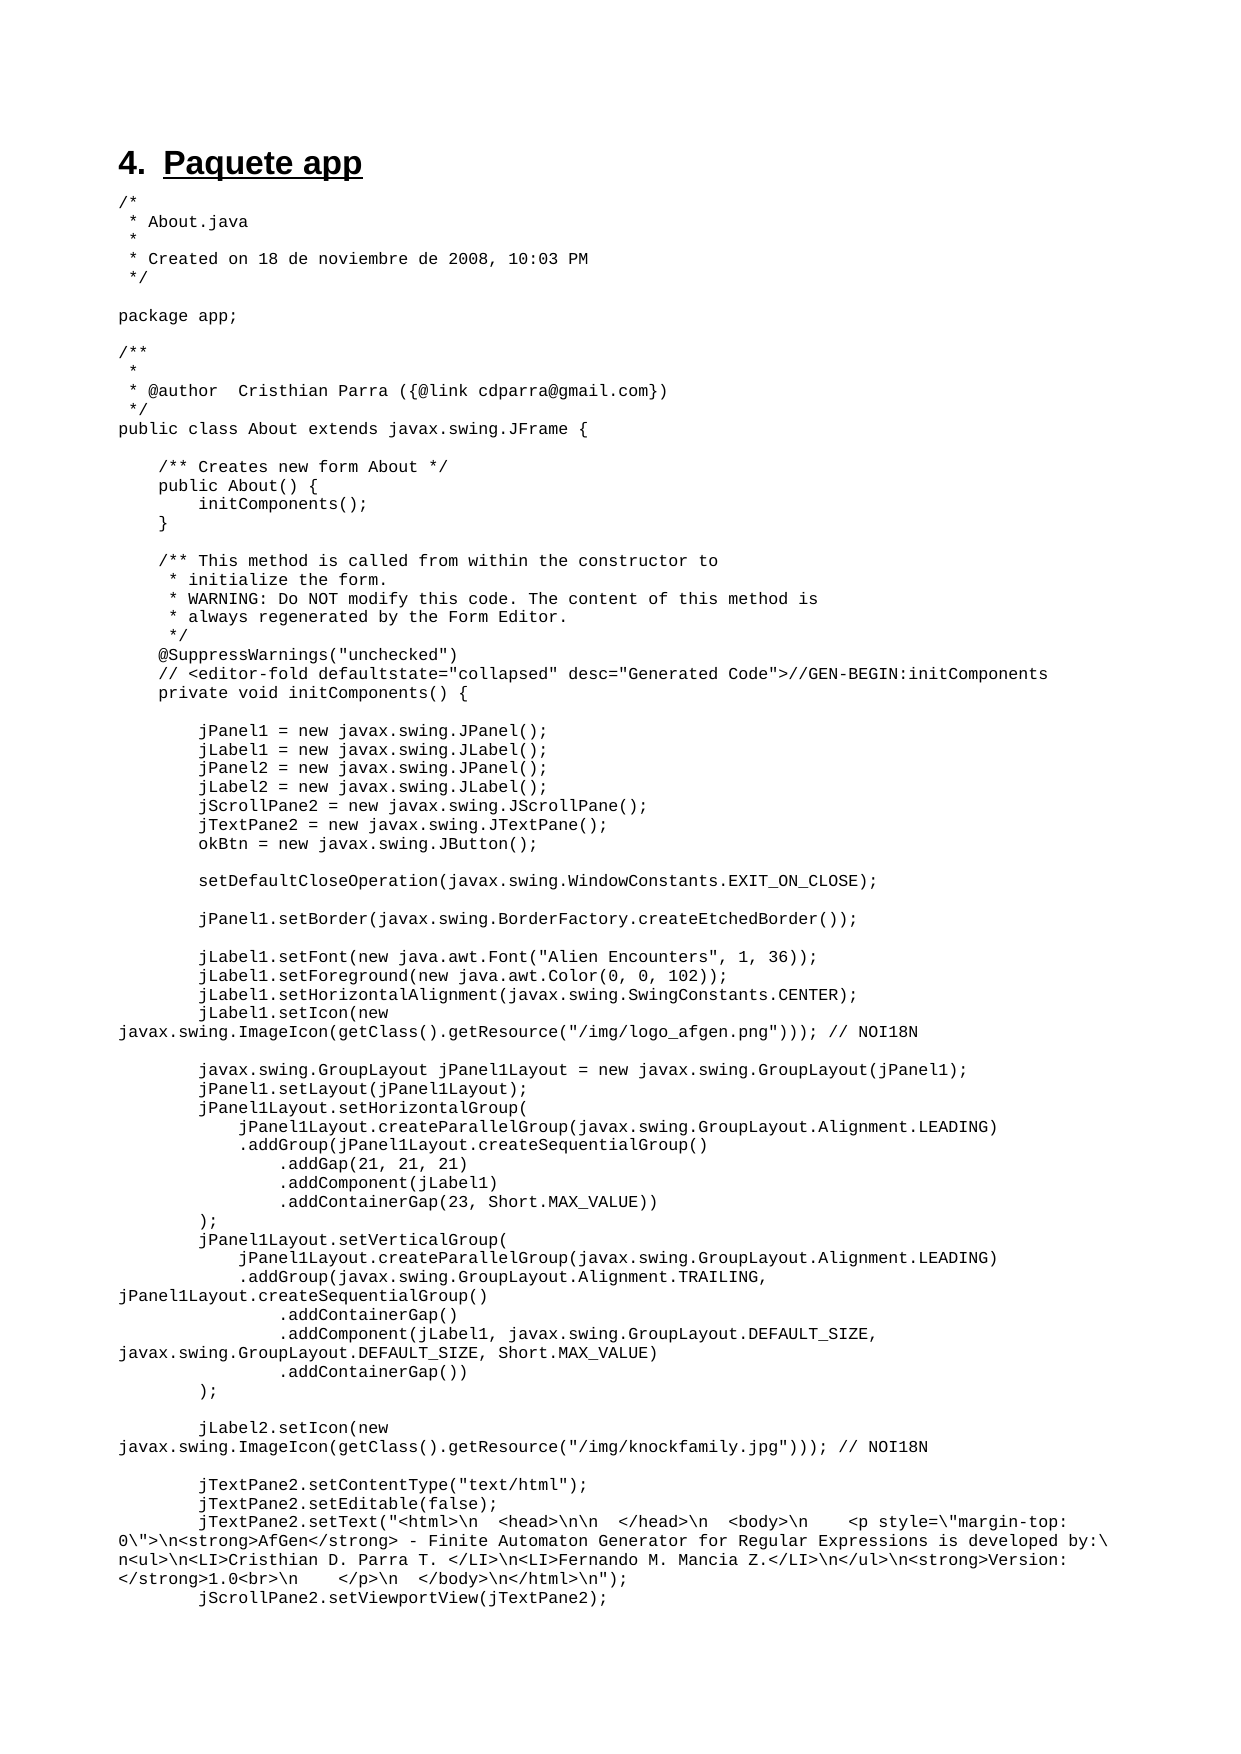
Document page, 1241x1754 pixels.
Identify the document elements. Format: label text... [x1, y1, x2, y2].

text /* * About.java * * Created on 18 de noviembre de 2008, 10:03 PM */ package app; /** * * @author Cristhian Parra ({@link cdparra@gmail.com}) */ public class About extends javax.swing.JFrame { /** Creates new form About */ public About() { initComponents(); } /** This method is called from within the constructor to * initialize the form. * WARNING: Do NOT modify this code. The content of this method is * always regenerated by the Form Editor. */ @SuppressWarnings("unchecked") // <editor-fold defaultstate="collapsed" desc="Generated Code">//GEN-BEGIN:initComponents private void initComponents() { jPanel1 = new javax.swing.JPanel(); jLabel1 = new javax.swing.JLabel(); jPanel2 = new javax.swing.JPanel(); jLabel2 = new javax.swing.JLabel(); jScrollPane2 = new javax.swing.JScrollPane(); jTextPane2 = new javax.swing.JTextPane(); okBtn = new javax.swing.JButton(); setDefaultCloseOperation(javax.swing.WindowConstants.EXIT_ON_CLOSE); jPanel1.setBorder(javax.swing.BorderFactory.createEtchedBorder()); jLabel1.setFont(new java.awt.Font("Alien Encounters", 1, 36)); jLabel1.setForeground(new java.awt.Color(0, 0, 102)); jLabel1.setHorizontalAlignment(javax.swing.SwingConstants.CENTER); jLabel1.setIcon(new javax.swing.ImageIcon(getClass().getResource("/img/logo_afgen.png"))); // NOI18N javax.swing.GroupLayout jPanel1Layout = new javax.swing.GroupLayout(jPanel1); jPanel1.setLayout(jPanel1Layout); jPanel1Layout.setHorizontalGroup( jPanel1Layout.createParallelGroup(javax.swing.GroupLayout.Alignment.LEADING) .addGroup(jPanel1Layout.createSequentialGroup() .addGap(21, 21, 21) .addComponent(jLabel1) .addContainerGap(23, Short.MAX_VALUE)) ); jPanel1Layout.setVerticalGroup( jPanel1Layout.createParallelGroup(javax.swing.GroupLayout.Alignment.LEADING) .addGroup(javax.swing.GroupLayout.Alignment.TRAILING, jPanel1Layout.createSequentialGroup() .addContainerGap() .addComponent(jLabel1, javax.swing.GroupLayout.DEFAULT_SIZE, javax.swing.GroupLayout.DEFAULT_SIZE, Short.MAX_VALUE) .addContainerGap()) ); jLabel2.setIcon(new javax.swing.ImageIcon(getClass().getResource("/img/knockfamily.jpg"))); // NOI18N jTextPane2.setContentType("text/html"); jTextPane2.setEditable(false); jTextPane2.setText("<html>\n <head>\n\n </head>\n <body>\n <p style=\"margin-top: 0\">\n<strong>AfGen</strong> - Finite Automaton Generator for Regular Expressions is developed by:\n<ul>\n<LI>Cristhian D. Parra T. </LI>\n<LI>Fernando M. Mancia Z.</LI>\n</ul>\n<strong>Version: </strong>1.0<br>\n </p>\n </body>\n</html>\n"); jScrollPane2.setViewportView(jTextPane2); [118, 194, 1122, 1627]
subtitle Paquete app [118, 143, 1122, 182]
